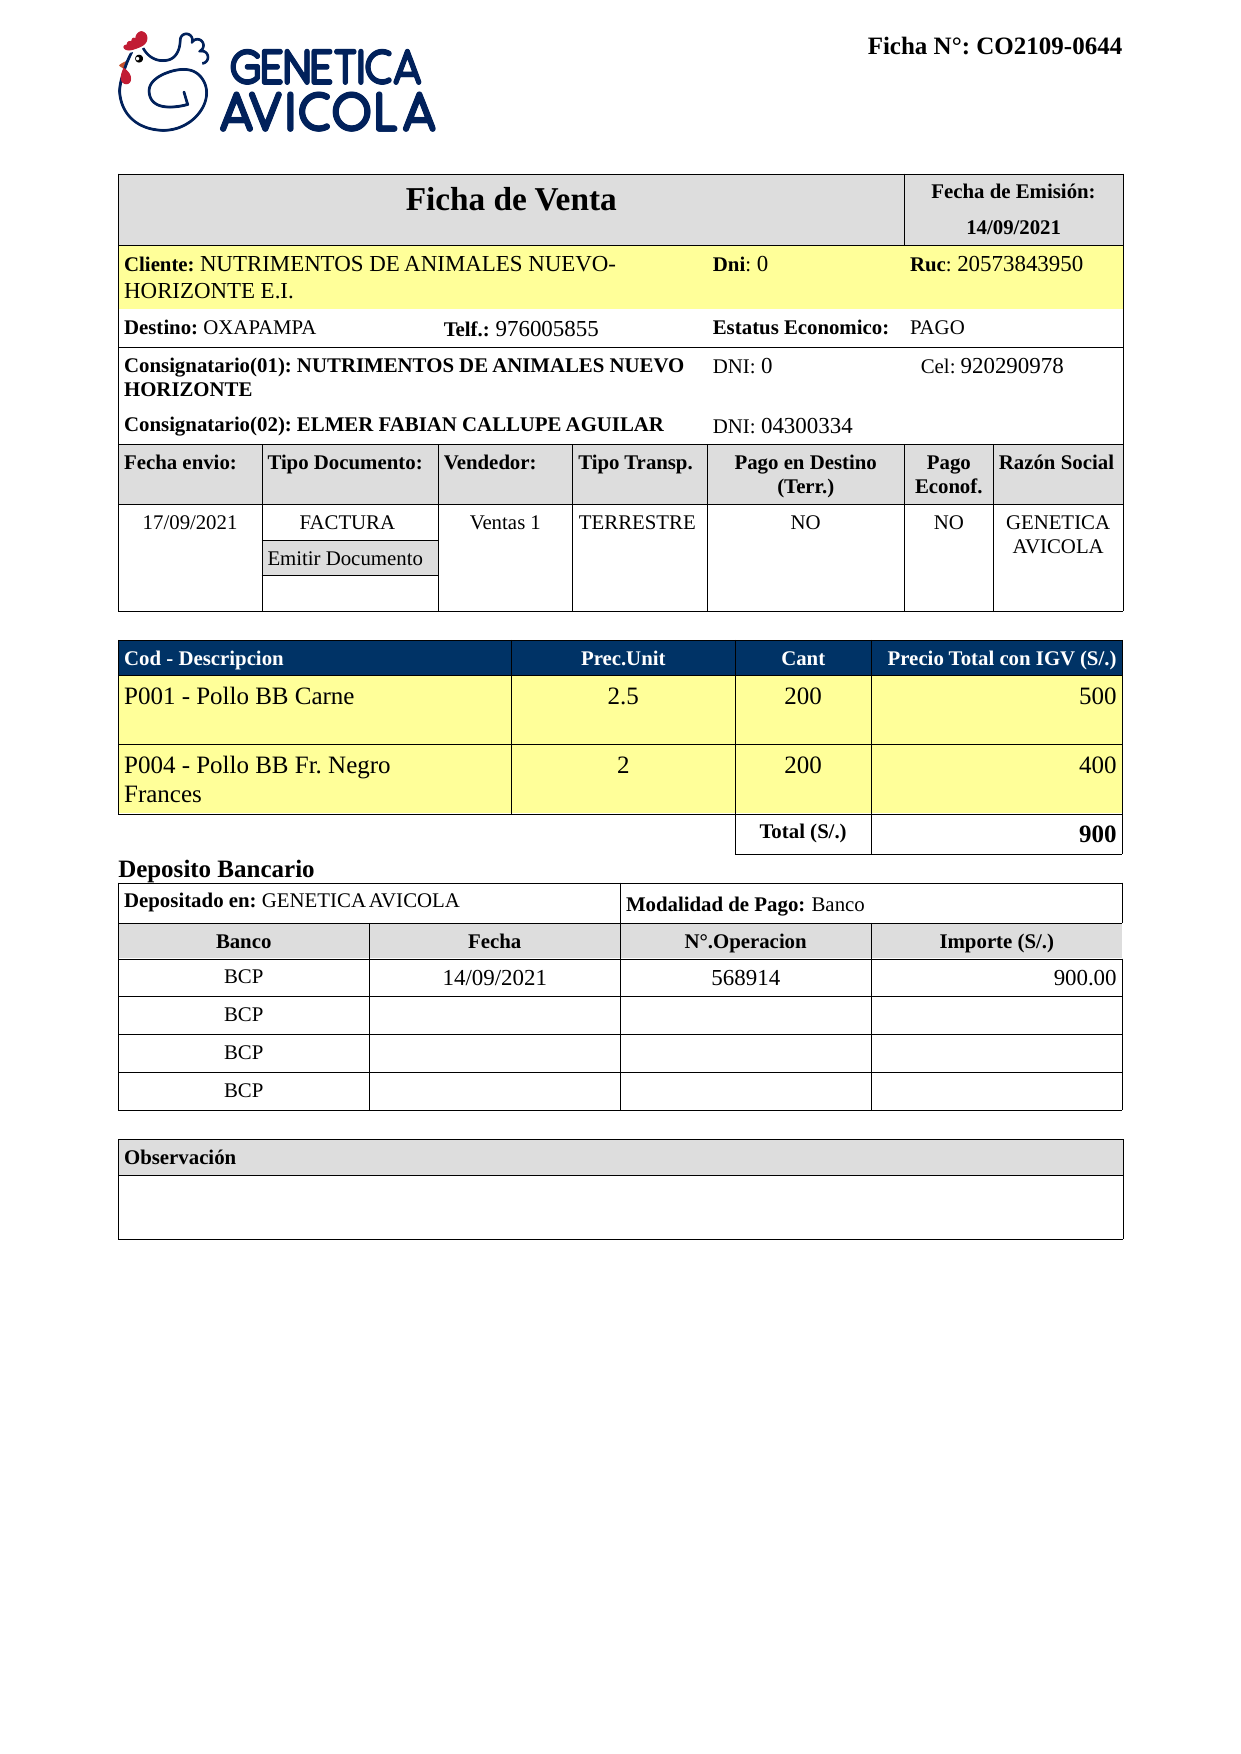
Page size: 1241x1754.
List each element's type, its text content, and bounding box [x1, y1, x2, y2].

table_cell 568914 [621, 960, 871, 996]
table_cell Importe (S/.) [872, 924, 1122, 958]
table_cell [370, 997, 620, 1034]
table_cell 14/09/2021 [905, 209, 1123, 245]
table_cell Pago en Destino (Terr.) [708, 445, 904, 504]
table_cell [263, 576, 438, 611]
table_cell 500 [872, 676, 1122, 744]
table_cell Ruc: 20573843950 [904, 246, 1123, 309]
table_cell BCP [119, 960, 369, 996]
table_cell PAGO [904, 309, 1123, 347]
table_header Ficha de Venta [119, 175, 904, 245]
table_cell 17/09/2021 [119, 505, 262, 611]
table_cell Total (S/.) [736, 815, 871, 854]
table_cell Razón Social [994, 445, 1123, 504]
table_cell Estatus Economico: [707, 309, 904, 347]
table_cell [511, 815, 735, 854]
table_cell Dni: 0 [707, 246, 904, 309]
table_cell 400 [872, 745, 1122, 813]
table_cell 2.5 [512, 676, 735, 744]
table_cell 200 [736, 676, 871, 744]
table_cell Emitir Documento [263, 541, 438, 575]
table_cell Vendedor: [439, 445, 572, 504]
table_cell [621, 1073, 871, 1110]
table_cell [119, 1176, 1123, 1239]
table_cell Banco [119, 924, 369, 958]
table_cell NO [708, 505, 904, 611]
table_cell [872, 997, 1122, 1034]
table_header Observación [119, 1140, 1123, 1175]
table_cell Ventas 1 [439, 505, 572, 611]
table_cell BCP [119, 1035, 369, 1072]
table_cell Fecha [370, 924, 620, 958]
table_cell 900.00 [872, 960, 1122, 996]
table_cell Cel: 920290978 [915, 348, 1123, 406]
table_cell Consignatario(02): ELMER FABIAN CALLUPE AGUILAR [119, 406, 707, 444]
picture [118, 31, 436, 132]
table_header Depositado en: GENETICA AVICOLA [119, 884, 620, 923]
table_cell N°.Operacion [621, 924, 871, 958]
table_cell Telf.: 976005855 [438, 309, 707, 347]
text Deposito Bancario [118, 854, 1122, 883]
table_cell 2 [512, 745, 735, 813]
table_cell [118, 815, 511, 854]
table_cell [370, 1035, 620, 1072]
table_cell BCP [119, 1073, 369, 1110]
table_cell NO [905, 505, 993, 611]
table_header Modalidad de Pago: Banco [621, 884, 1122, 923]
table_cell 900 [872, 815, 1122, 854]
table_header Cod - Descripcion [119, 641, 511, 675]
table_cell Fecha envio: [119, 445, 262, 504]
table_cell [621, 997, 871, 1034]
table_cell 200 [736, 745, 871, 813]
table_cell Consignatario(01): NUTRIMENTOS DE ANIMALES NUEVO HORIZONTE [119, 348, 707, 406]
table_cell [370, 1073, 620, 1110]
table_cell [621, 1035, 871, 1072]
table_cell P001 - Pollo BB Carne [119, 676, 511, 744]
table_cell DNI: 0 [707, 348, 915, 406]
table_cell TERRESTRE [573, 505, 707, 611]
table_cell P004 - Pollo BB Fr. Negro Frances [119, 745, 511, 813]
table_cell Tipo Transp. [573, 445, 707, 504]
table_cell 14/09/2021 [370, 960, 620, 996]
table_cell BCP [119, 997, 369, 1034]
table_cell Destino: OXAPAMPA [119, 309, 438, 347]
table_cell [872, 1073, 1122, 1110]
table_header Precio Total con IGV (S/.) [872, 641, 1122, 675]
table_header Prec.Unit [512, 641, 735, 675]
table_cell FACTURA [263, 505, 438, 539]
table_cell [872, 1035, 1122, 1072]
table_cell Cliente: NUTRIMENTOS DE ANIMALES NUEVO-HORIZONTE E.I. [119, 246, 707, 309]
table_header Cant [736, 641, 871, 675]
table_cell Tipo Documento: [263, 445, 438, 504]
table_cell Pago Econof. [905, 445, 993, 504]
table_cell DNI: 04300334 [707, 406, 1123, 444]
table_header Fecha de Emisión: [905, 175, 1123, 209]
table_cell GENETICA AVICOLA [994, 505, 1123, 611]
